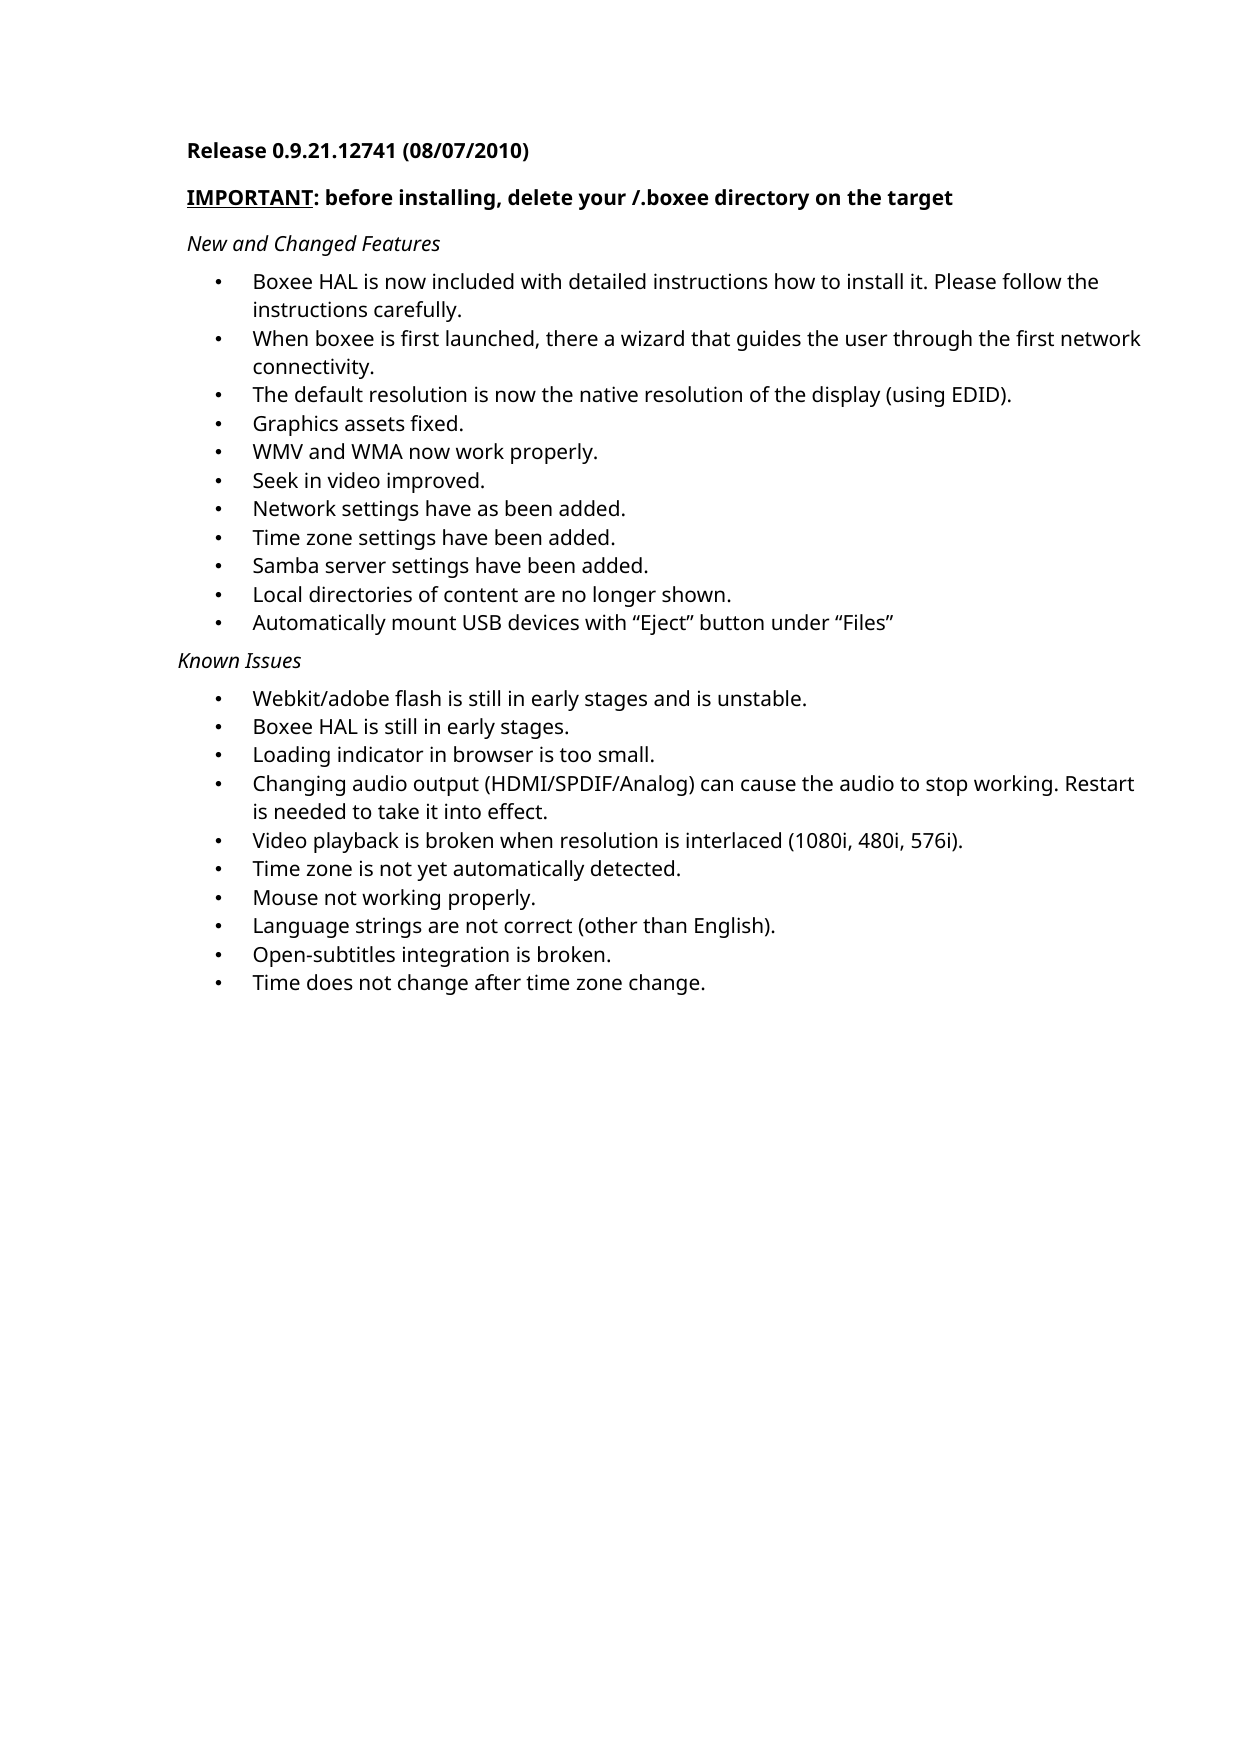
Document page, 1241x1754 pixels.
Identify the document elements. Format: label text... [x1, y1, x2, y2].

subtitle Release 0.9.21.12741 (08/07/2010) [529, 136, 1142, 164]
list The default resolution is now the native resolution of the display (using EDID). [1013, 381, 1152, 409]
subtitle Known Issues [304, 646, 1142, 674]
list Network settings have as been added. [626, 494, 1152, 523]
list When boxee is first launched, there a wizard that guides the user through the first network connectivity. [215, 324, 252, 381]
list Webkit/adobe flash is still in early stages and is unstable. [808, 684, 1152, 712]
list Local directories of content are no longer shown. [215, 580, 252, 608]
list Loading indicator in browser is too small. [655, 741, 1152, 769]
list Loading indicator in browser is too small. [215, 741, 252, 769]
list Time does not change after time zone change. [706, 968, 1152, 997]
list Open-subtitles integration is broken. [612, 940, 1152, 968]
list Graphics assets fixed. [464, 409, 1152, 437]
list Time does not change after time zone change. [215, 968, 252, 997]
list Graphics assets fixed. [215, 409, 252, 437]
list Time zone is not yet automatically detected. [215, 854, 252, 883]
list Time zone settings have been added. [215, 523, 252, 551]
list Mouse not working properly. [536, 883, 1152, 911]
subtitle IMPORTANT: before installing, delete your /.boxee directory on the target [953, 183, 1142, 211]
list Time zone is not yet automatically detected. [682, 854, 1152, 883]
list Seek in video improved. [486, 466, 1152, 494]
list Boxee HAL is still in early stages. [215, 712, 252, 741]
list Network settings have as been added. [215, 494, 252, 523]
list Boxee HAL is now included with detailed instructions how to install it. Please follow the instructions carefully. [462, 267, 1152, 324]
list Samba server settings have been added. [215, 551, 252, 580]
list Local directories of content are no longer shown. [732, 580, 1152, 608]
list Changing audio output (HDMI/SPDIF/Analog) can cause the audio to stop working. Restart is needed to take it into effect. [215, 769, 1152, 826]
list Time zone settings have been added. [616, 523, 1152, 551]
list Mouse not working properly. [215, 883, 252, 911]
list Samba server settings have been added. [649, 551, 1152, 580]
list Automatically mount USB devices with “Eject” button under “Files” [894, 608, 1152, 637]
list Language strings are not correct (other than English). [776, 911, 1152, 940]
list When boxee is first launched, there a wizard that guides the user through the first network connectivity. [375, 324, 1152, 381]
list Video playback is broken when resolution is interlaced (1080i, 480i, 576i). [964, 826, 1152, 854]
list WMV and WMA now work properly. [215, 437, 1152, 466]
list Seek in video improved. [215, 466, 252, 494]
list Open-subtitles integration is broken. [215, 940, 252, 968]
list Boxee HAL is still in early stages. [570, 712, 1152, 741]
subtitle New and Changed Features [443, 229, 1142, 257]
